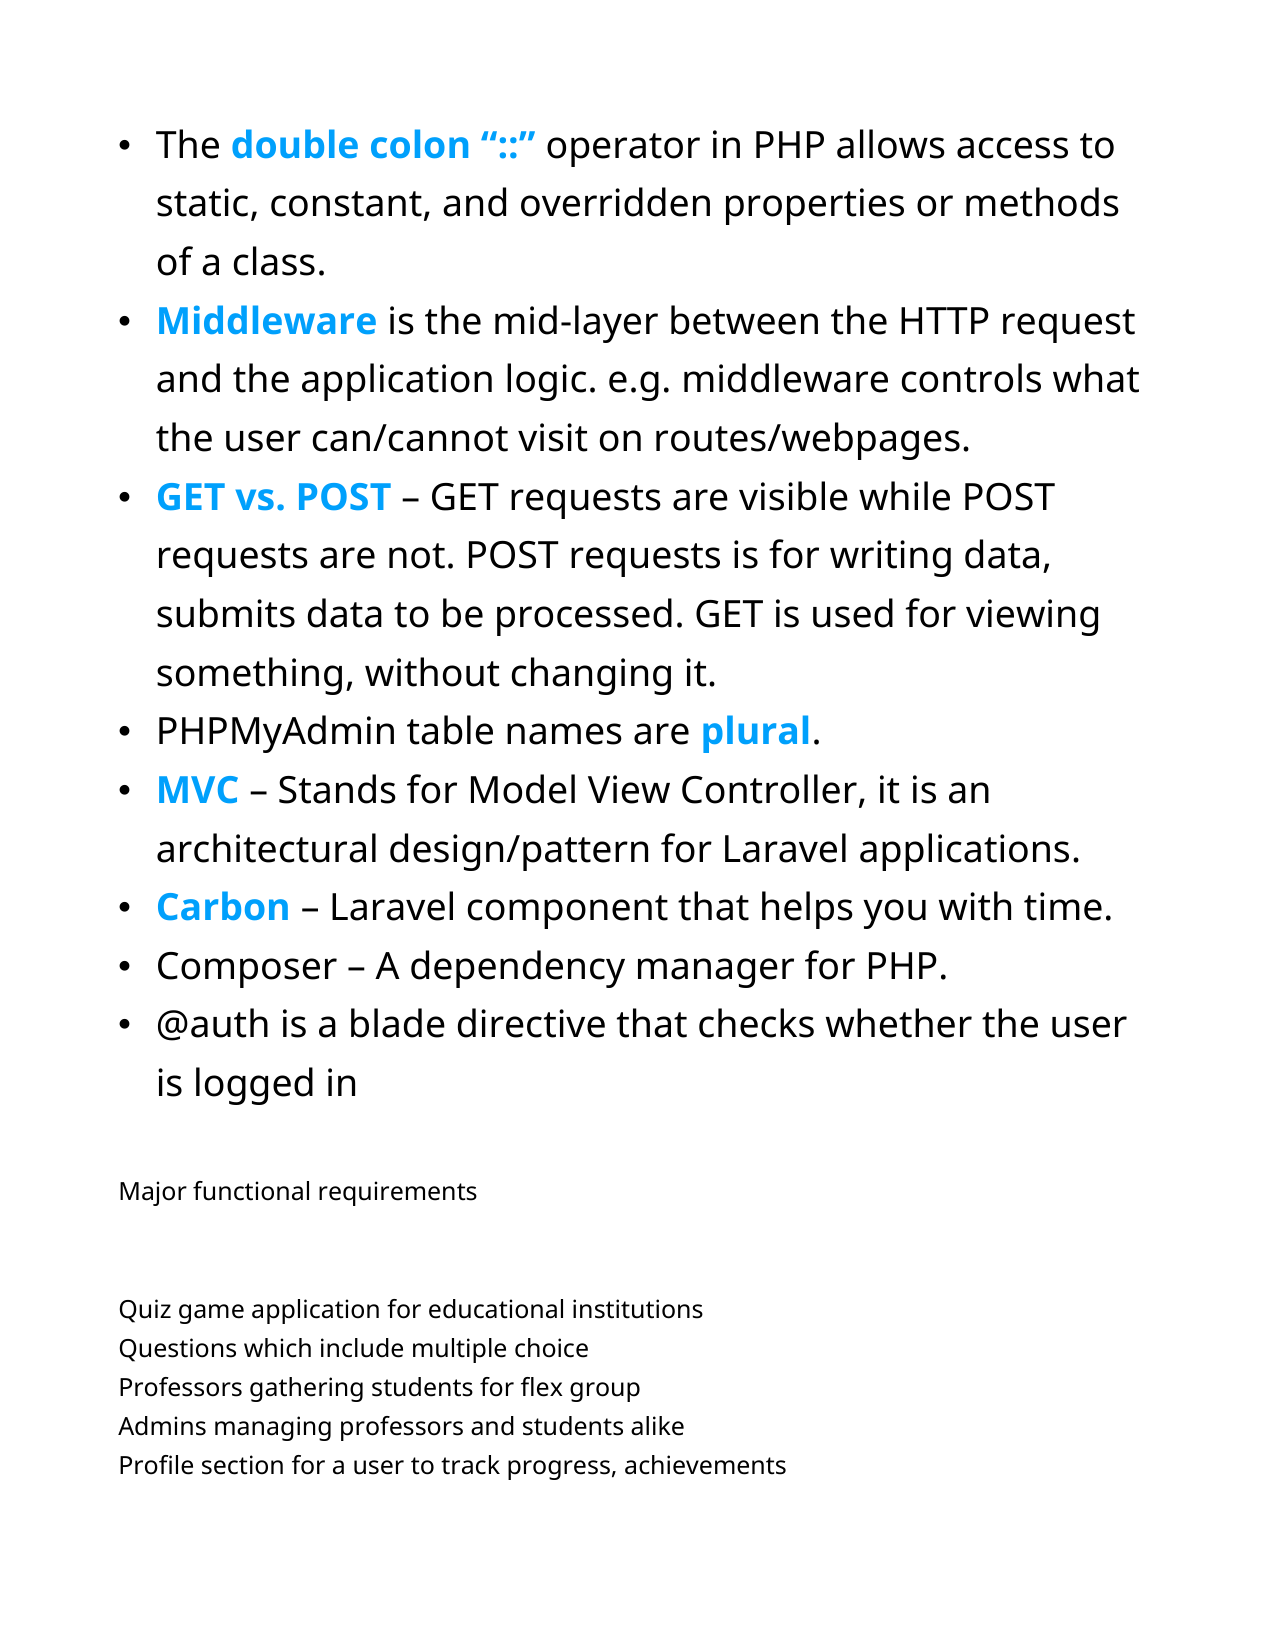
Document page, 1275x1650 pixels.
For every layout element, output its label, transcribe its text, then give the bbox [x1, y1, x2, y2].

list Composer – A dependency manager for PHP. [118, 939, 1157, 990]
list MVC – Stands for Model View Controller, it is an architectural design/pattern for Laravel applications. [118, 763, 1157, 873]
text Major functional requirements [118, 1174, 1157, 1208]
text Admins managing professors and students alike [118, 1409, 1157, 1443]
text Professors gathering students for flex group [118, 1369, 1157, 1404]
list @auth is a blade directive that checks whether the user is logged in [118, 998, 1157, 1107]
text Quiz game application for educational institutions [118, 1291, 1157, 1325]
text Questions which include multiple choice [118, 1330, 1157, 1364]
list The double colon “::” operator in PHP allows access to static, constant, and overridden properties or methods of a class. [118, 118, 1157, 286]
list GET vs. POST – GET requests are visible while POST requests are not. POST requests is for writing data, submits data to be processed. GET is used for viewing something, without changing it. [118, 470, 1157, 697]
list Carbon – Laravel component that helps you with time. [118, 881, 1157, 932]
list PHPMyAdmin table names are plural. [118, 704, 1157, 756]
list Middleware is the mid-layer between the HTTP request and the application logic. e.g. middleware controls what the user can/cannot visit on routes/webpages. [118, 294, 1157, 462]
text Profile section for a user to track progress, achievements [118, 1448, 1157, 1482]
